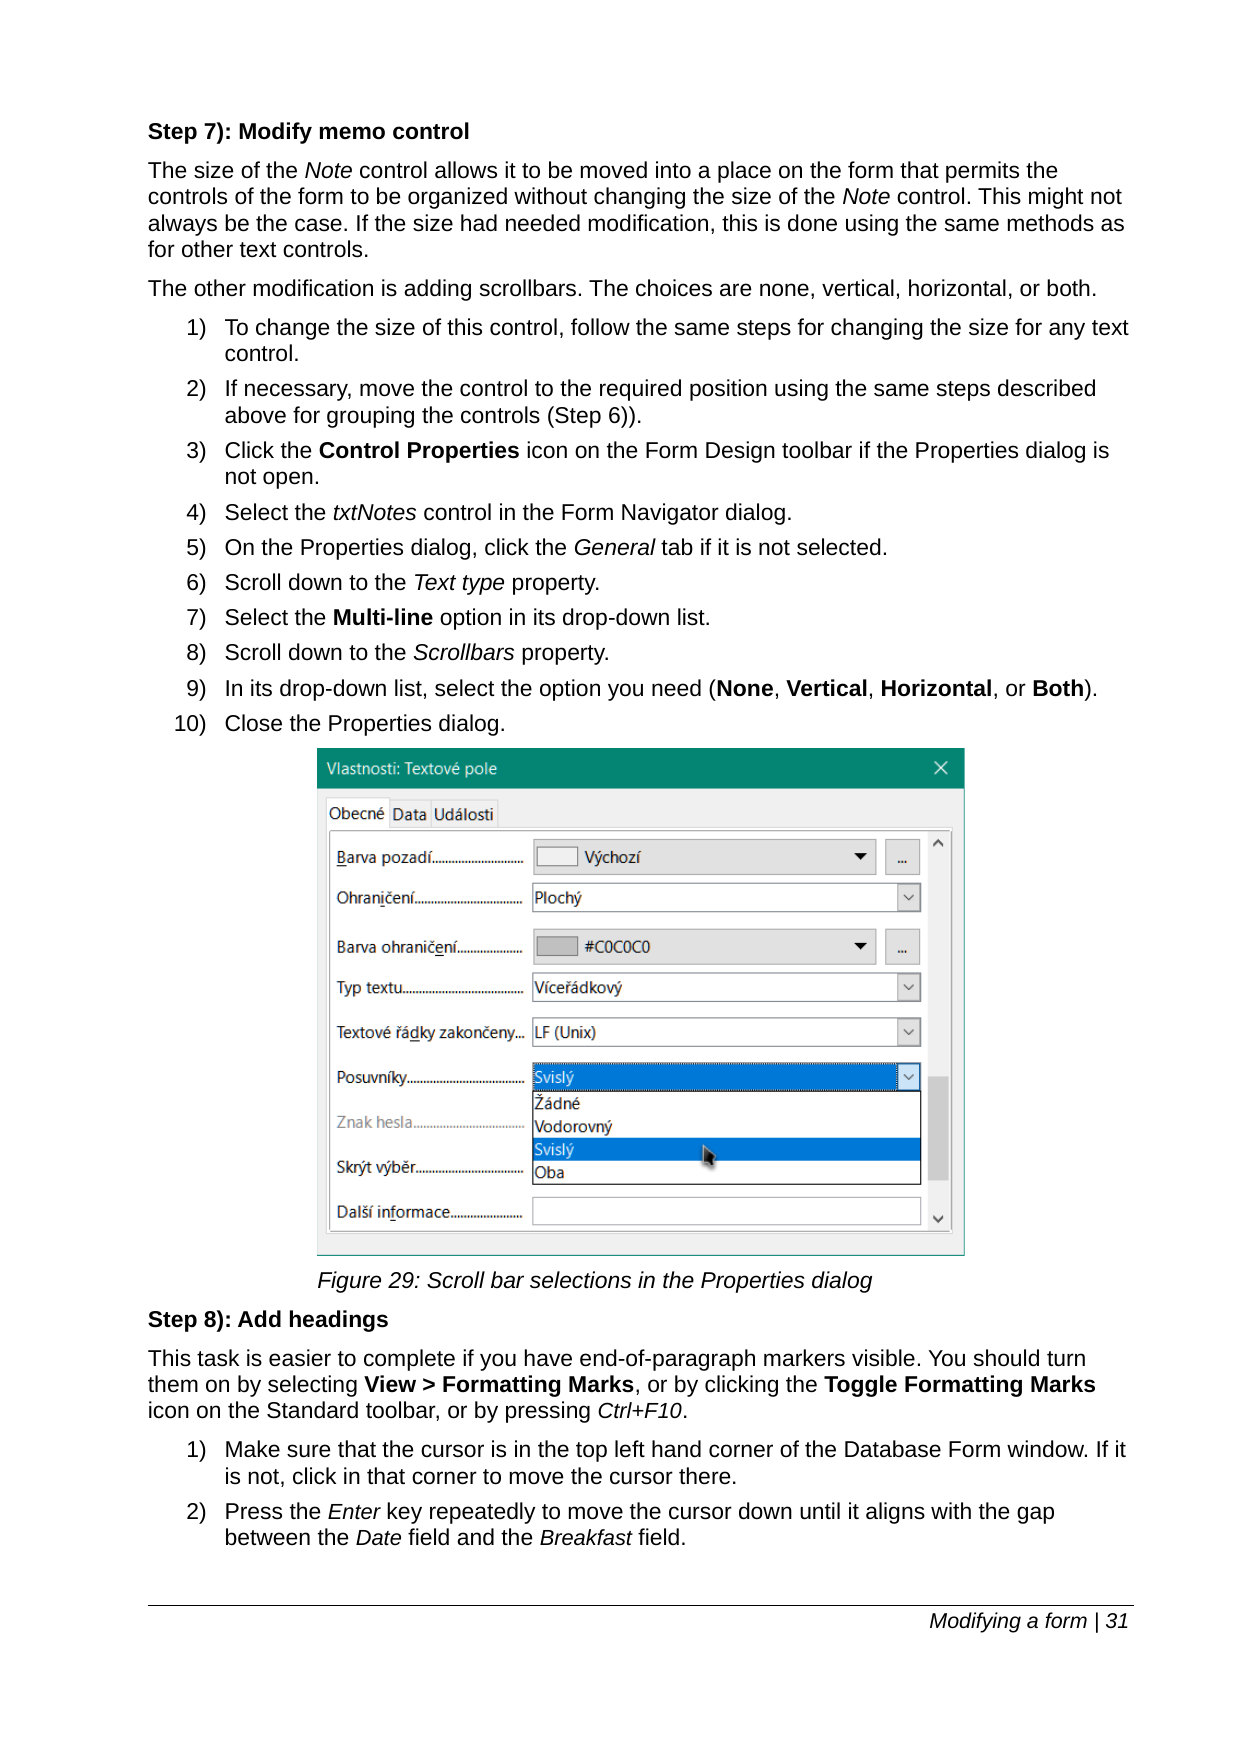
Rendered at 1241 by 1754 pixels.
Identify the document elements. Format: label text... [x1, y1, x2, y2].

list Press the Enter key repeatedly to move the cursor down until it aligns with the gap between the Date field and the Breakfast field. [207, 1498, 1134, 1551]
text Figure 29: Scroll bar selections in the Properties dialog [317, 1267, 965, 1294]
text The size of the Note control allows it to be moved into a place on the form that permits the controls of the form to be organized without changing the size of the Note control. This might not always be the case. If the size had needed modification, this is done using the same methods as for other text controls. [148, 157, 1134, 262]
text Step 7): Modify memo control [148, 118, 1134, 144]
list If necessary, move the control to the required position using the same steps described above for grouping the controls (Step 6)). [207, 375, 1134, 428]
list Scroll down to the Scrollbars property. [207, 639, 1134, 666]
text Step 8): Add headings [148, 1306, 1134, 1332]
list On the Properties dialog, click the General tab if it is not selected. [207, 534, 1134, 560]
text The other modification is adding scrollbars. The choices are none, vertical, horizontal, or both. [148, 275, 1134, 301]
list Make sure that the cursor is in the top left hand corner of the Database Form window. If it is not, click in that corner to move the cursor there. [207, 1436, 1134, 1489]
list In its drop-down list, select the option you need (None, Vertical, Horizontal, or Both). [207, 674, 1134, 701]
list Select the Multi-line option in its drop-down list. [207, 604, 1134, 630]
list Scroll down to the Text type property. [207, 569, 1134, 595]
text This task is easier to complete if you have end-of-paragraph markers visible. You should turn them on by selecting View > Formatting Marks, or by clicking the Toggle Formatting Marks icon on the Standard toolbar, or by pressing Ctrl+F10. [148, 1345, 1134, 1424]
picture [317, 748, 965, 1256]
list Click the Control Properties icon on the Form Design toolbar if the Properties dialog is not open. [207, 437, 1134, 489]
list Close the Properties dialog. [207, 710, 1134, 736]
list To change the size of this control, follow the same steps for changing the size for any text control. [207, 314, 1134, 366]
list Select the txtNotes control in the Form Navigator dialog. [207, 498, 1134, 525]
